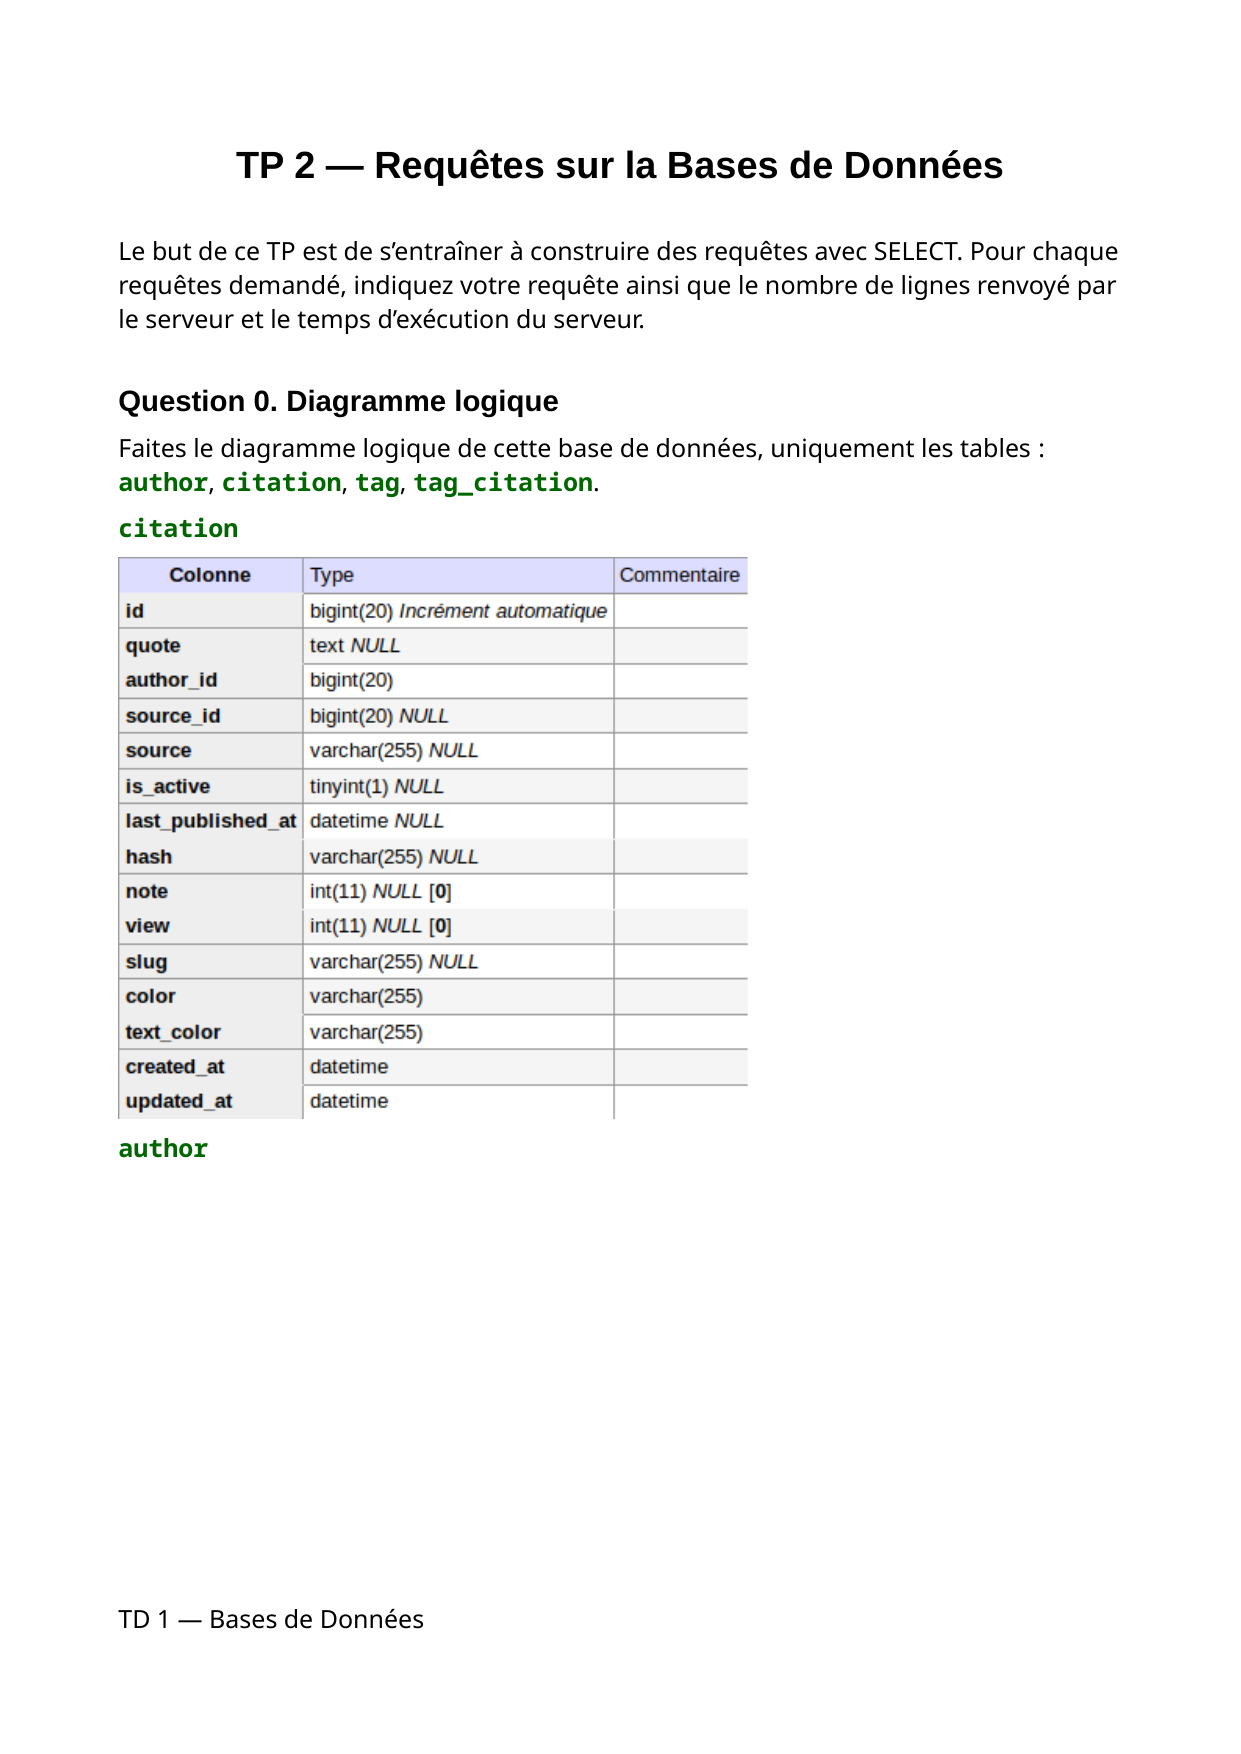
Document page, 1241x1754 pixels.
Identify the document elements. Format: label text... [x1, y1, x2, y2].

subtitle TP 2 — Requêtes sur la Bases de Données [118, 143, 1122, 187]
text author [118, 1131, 1122, 1165]
text Le but de ce TP est de s’entraîner à construire des requêtes avec SELECT. Pour chaque requêtes demandé, indiquez votre requête ainsi que le nombre de lignes renvoyé par le serveur et le temps d’exécution du serveur. [118, 233, 1122, 336]
text Faites le diagramme logique de cette base de données, uniquement les tables : author, citation, tag, tag_citation. [118, 430, 1122, 498]
subtitle Question 0. Diagramme logique [118, 384, 1122, 418]
picture [118, 557, 748, 1119]
text citation [118, 511, 1122, 545]
